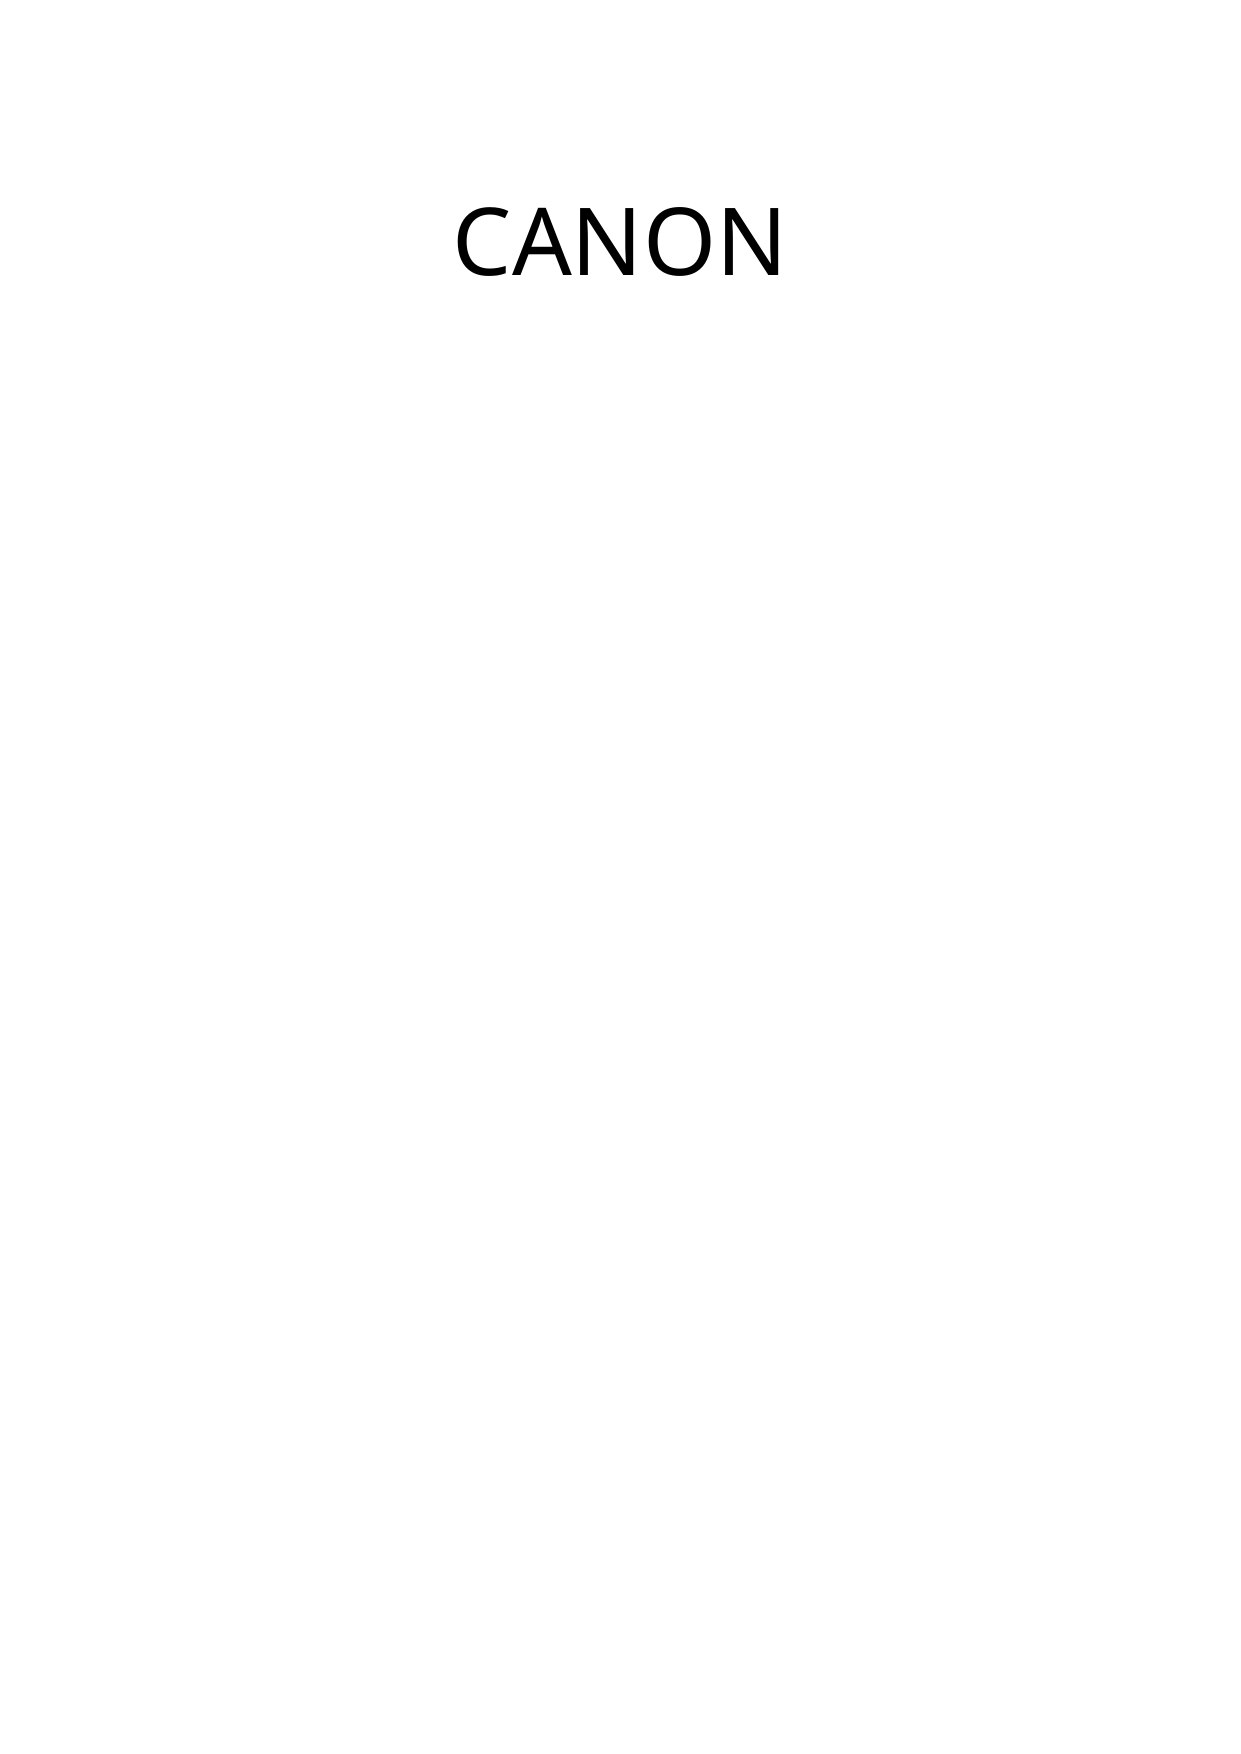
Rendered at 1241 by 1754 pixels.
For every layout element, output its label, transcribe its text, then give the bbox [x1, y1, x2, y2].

text CANON [177, 176, 1063, 303]
